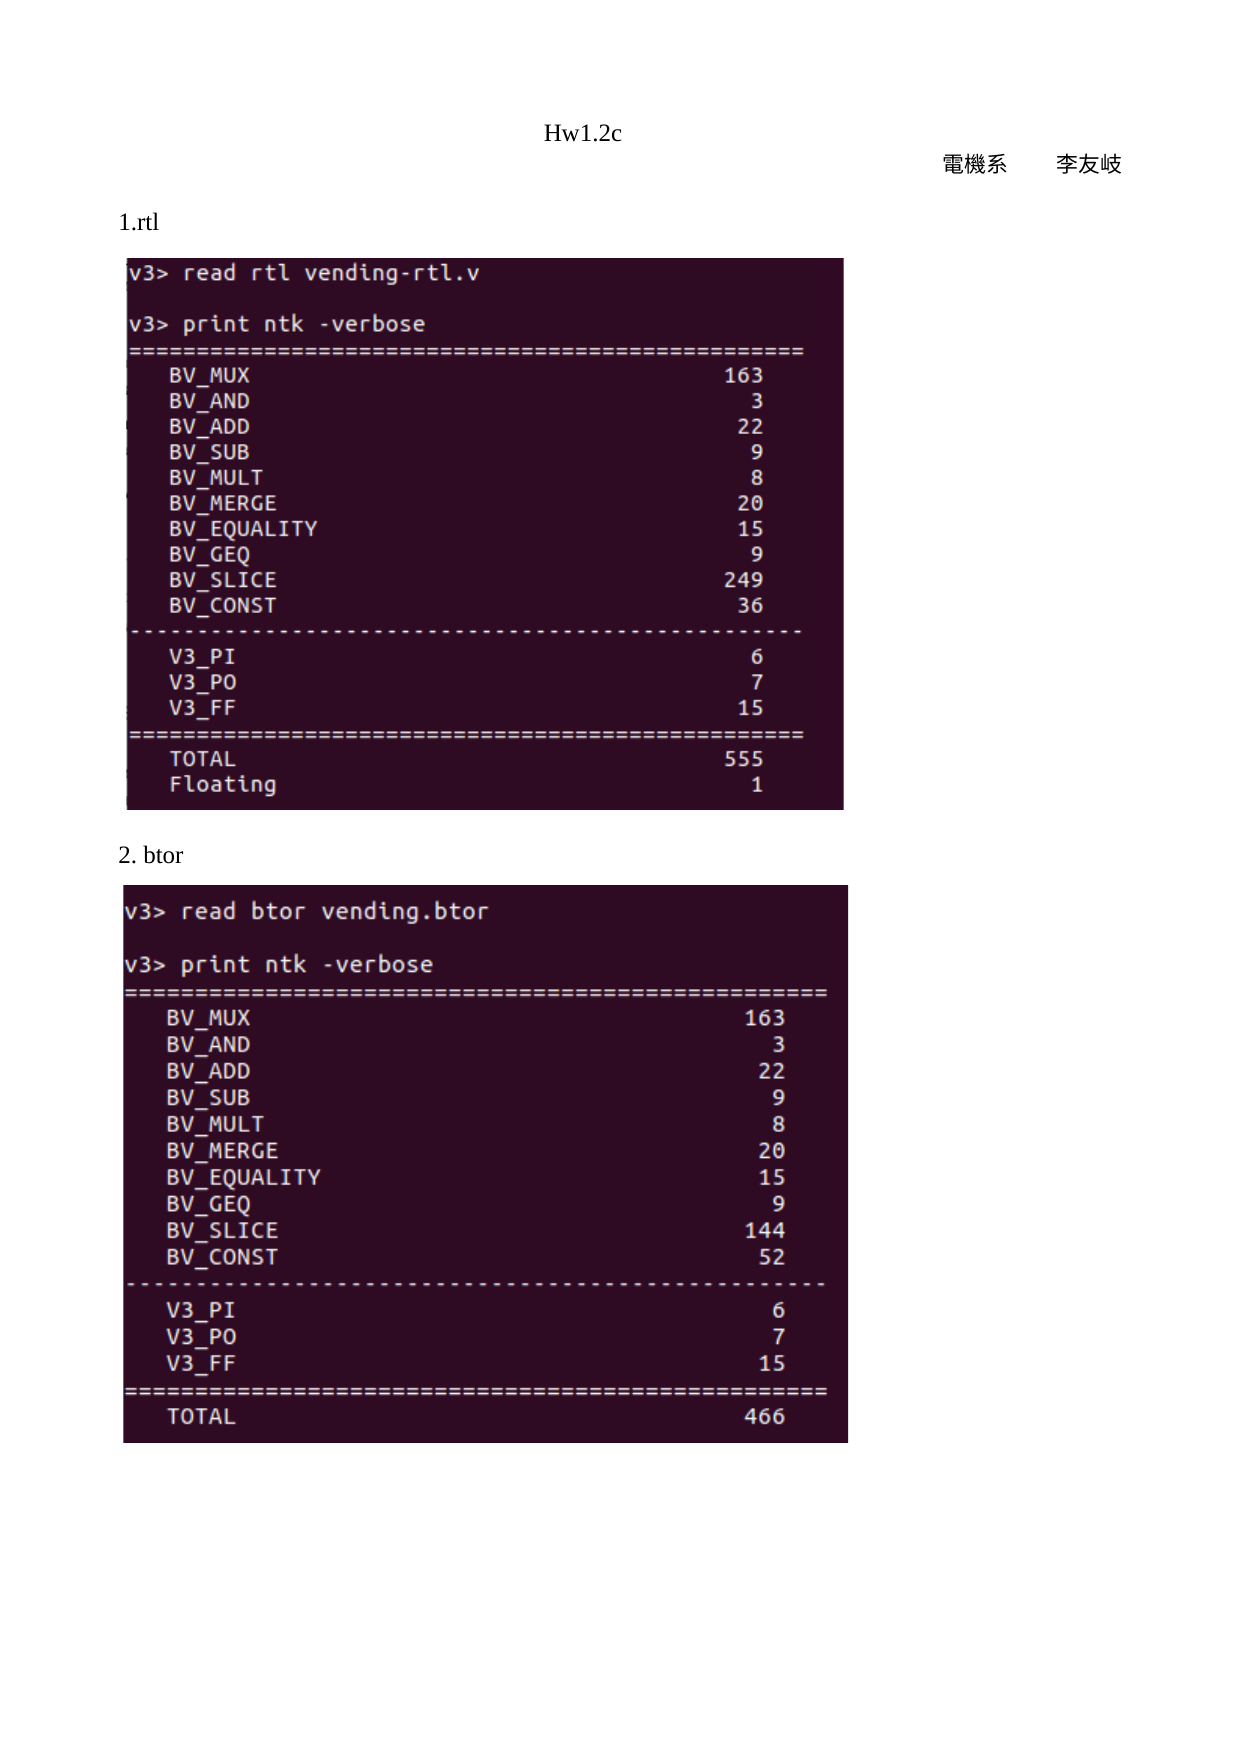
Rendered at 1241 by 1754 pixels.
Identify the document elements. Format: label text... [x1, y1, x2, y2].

text 2. btor [118, 840, 1122, 868]
picture [126, 258, 844, 810]
text 電機系 李友岐 [118, 147, 1122, 178]
picture [123, 885, 849, 1443]
text 1.rtl [118, 207, 1122, 236]
text Hw1.2c [118, 118, 1122, 147]
